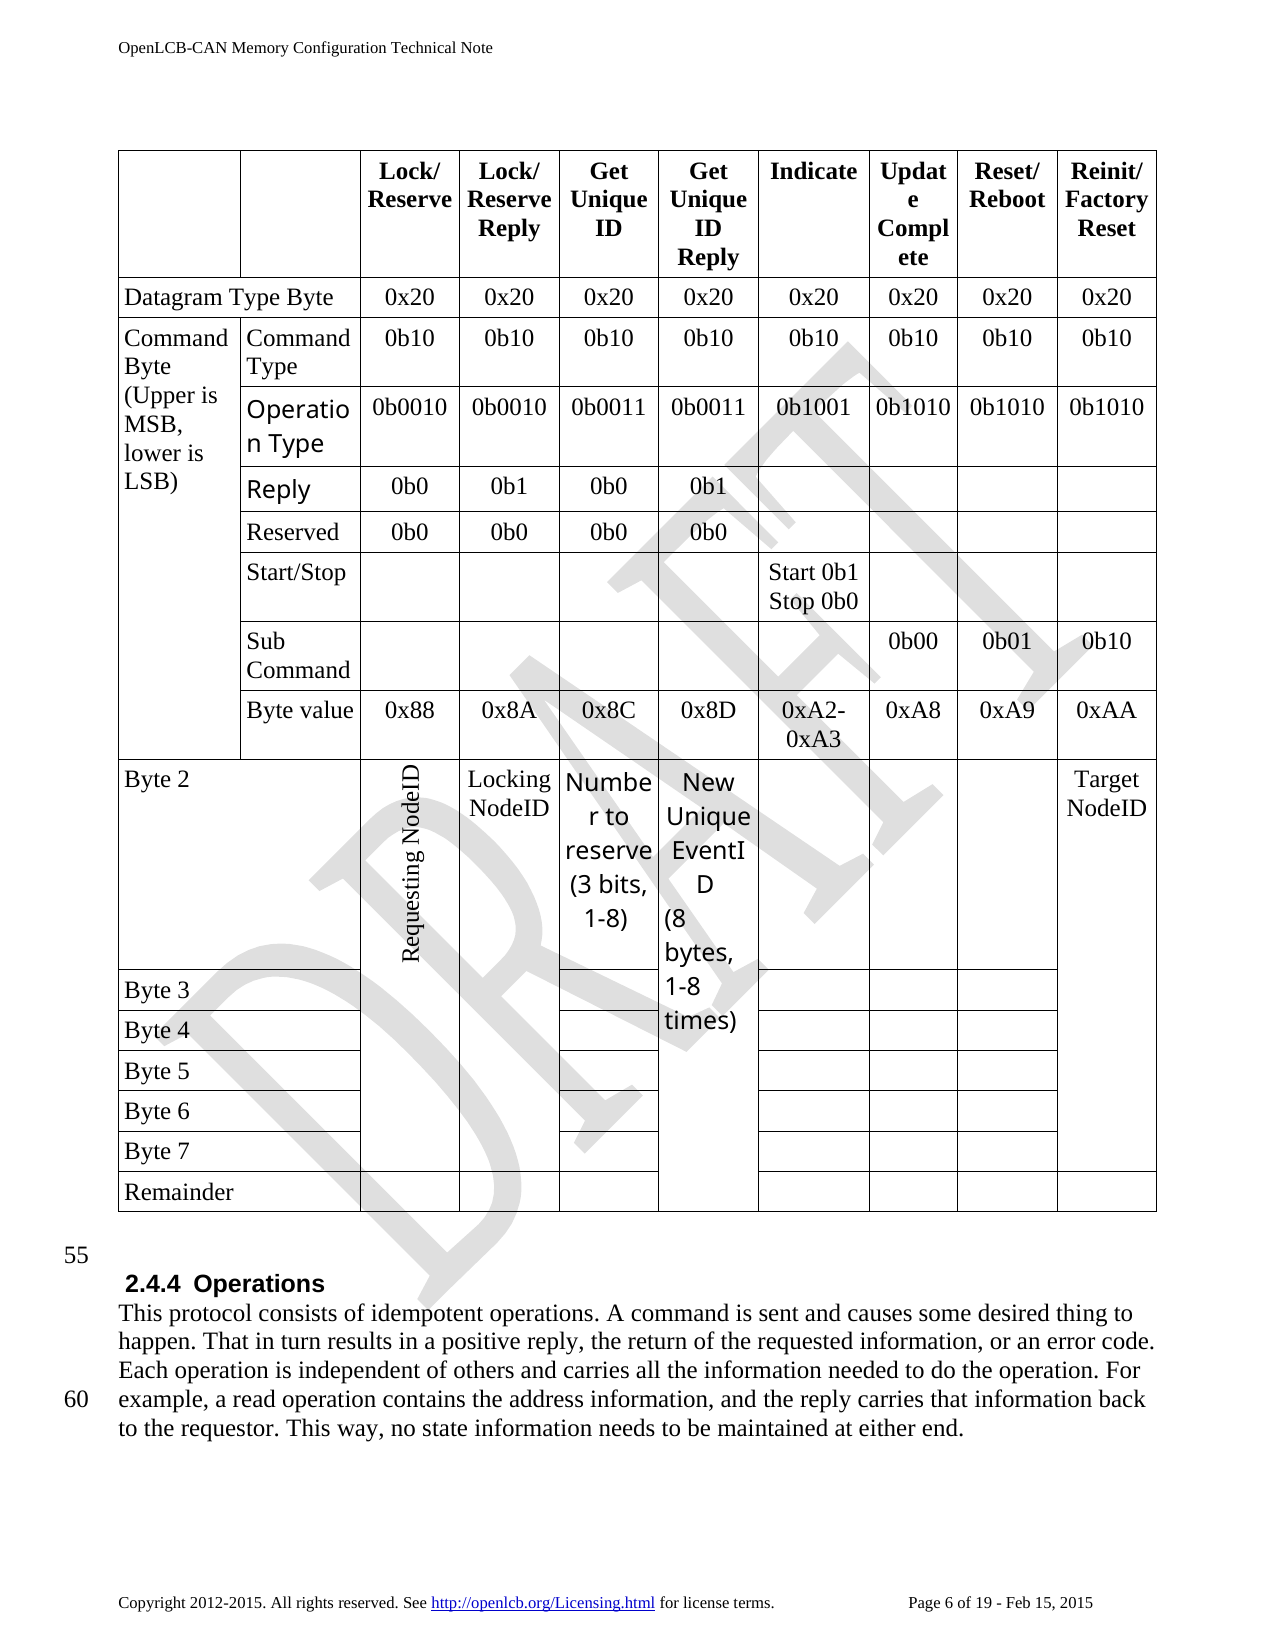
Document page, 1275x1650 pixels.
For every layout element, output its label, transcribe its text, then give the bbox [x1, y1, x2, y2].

table_cell Command Type [241, 318, 360, 386]
table_cell [870, 970, 957, 1010]
table_header Indicate [759, 151, 869, 277]
table_cell 0b10 [1058, 622, 1156, 690]
table_cell Reserved [241, 512, 360, 552]
table_cell [287, 1091, 360, 1131]
table_cell Requesting NodeID [366, 828, 459, 953]
table_cell [759, 1051, 869, 1090]
table_cell [759, 1172, 869, 1211]
table_header Lock/ Reserve Reply [460, 151, 559, 277]
table_cell 0x20 [560, 278, 658, 317]
table_cell [759, 467, 869, 511]
table_cell 0b10 [958, 318, 1057, 386]
table_cell [560, 1051, 658, 1090]
table_cell 0b0011 [560, 387, 658, 466]
table_cell New Unique EventI D (8 bytes, 1-8 times) [659, 982, 758, 1211]
table_cell New Unique EventI D (8 bytes, 1-8 times) [659, 780, 701, 850]
table_cell [870, 1091, 957, 1131]
table_cell 0b1010 [1058, 387, 1156, 466]
table_header Reinit/ Factory Reset [1058, 151, 1156, 277]
table_header [241, 151, 360, 277]
table_cell [759, 849, 869, 969]
table_cell [916, 512, 957, 552]
table_cell 0b00 [870, 622, 957, 690]
table_cell [560, 1011, 658, 1050]
table_cell [958, 970, 1057, 1010]
table_cell [1058, 1172, 1156, 1211]
table_cell 0b1 [659, 467, 758, 511]
table_cell [759, 512, 869, 552]
table_cell Requesting NodeID [361, 1013, 459, 1171]
table_cell [759, 1011, 869, 1050]
table_cell 0b10 [1058, 318, 1156, 386]
table_cell 0x8C [584, 691, 658, 741]
table_cell 0b1001 [763, 432, 827, 466]
table_cell 0b1010 [870, 387, 957, 466]
table_cell Start 0b1 Stop 0b0 [759, 553, 869, 621]
table_cell [594, 970, 658, 1001]
table_cell Byte 7 [119, 1132, 324, 1171]
table_cell [247, 1051, 360, 1090]
table_cell [560, 989, 601, 1010]
table_cell 0x8A [460, 691, 559, 759]
table_cell [560, 1097, 584, 1131]
table_cell [560, 553, 658, 621]
table_cell 0b0 [560, 512, 658, 552]
table_cell Requesting NodeID [361, 898, 459, 1061]
table_cell [759, 501, 769, 511]
table_cell 0x20 [870, 278, 957, 317]
table_cell 0b01 [958, 622, 1033, 690]
table_cell [958, 1132, 1057, 1171]
table_cell 0b0 [361, 467, 459, 511]
table_cell [597, 1091, 619, 1099]
table_cell 0b10 [560, 318, 658, 386]
table_cell Byte 6 [119, 1091, 284, 1131]
table_cell 0b1001 [819, 387, 869, 465]
table_cell New Unique EventI D (8 bytes, 1-8 times) [659, 894, 721, 1016]
table_cell Remainder [119, 1172, 360, 1211]
table_cell 0x20 [659, 278, 758, 317]
table_cell New Unique EventI D (8 bytes, 1-8 times) [670, 825, 758, 971]
subtitle [442, 1269, 1157, 1298]
table_cell 0x20 [958, 278, 1057, 317]
table_cell [460, 622, 559, 690]
table_cell [958, 597, 982, 621]
table_cell [870, 553, 957, 621]
table_cell [759, 1091, 869, 1131]
table_cell [368, 1172, 459, 1211]
table_header Get Unique ID Reply [659, 151, 758, 277]
table_header Reset/ Reboot [958, 151, 1057, 277]
table_cell [1058, 553, 1156, 621]
table_cell Requesting NodeID [361, 760, 459, 826]
table_cell [958, 467, 1057, 511]
table_cell [958, 1051, 1057, 1090]
table_cell [958, 1172, 1057, 1211]
table_cell [659, 622, 750, 690]
table_cell 0b0 [460, 512, 559, 552]
table_cell 0b1 [460, 467, 559, 511]
table_cell [328, 1132, 360, 1164]
table_cell 0b0011 [659, 387, 758, 466]
table_cell [958, 512, 1057, 552]
table_cell 0b0 [361, 512, 459, 552]
table_cell [560, 1132, 658, 1171]
table_header Lock/ Reserve [361, 151, 459, 277]
table_cell Reply [241, 467, 360, 511]
table_cell Target NodeID [1058, 760, 1156, 1171]
table_cell [1058, 467, 1156, 511]
table_cell New Unique EventI D (8 bytes, 1-8 times) [686, 760, 758, 809]
table_cell 0x8D [659, 691, 758, 759]
table_cell 0xA8 [870, 691, 957, 759]
table_cell [958, 1011, 1057, 1050]
table_cell 0xA2-0xA3 [759, 699, 819, 759]
table_cell Byte 4 [119, 1011, 203, 1050]
table_header [119, 151, 240, 277]
table_cell [870, 1051, 957, 1090]
table_cell Command Byte (Upper is MSB, lower is LSB) [119, 318, 240, 759]
table_cell [870, 1011, 957, 1050]
table_cell 0b10 [659, 318, 758, 386]
table_cell 0b10 [759, 318, 869, 386]
table_cell [958, 1091, 1057, 1131]
table_cell 0x20 [361, 278, 459, 317]
table_cell [460, 553, 559, 621]
table_cell [659, 599, 681, 621]
table_cell [725, 622, 758, 655]
table_cell 0b01 [1026, 622, 1057, 650]
table_cell 0b0 [675, 512, 758, 552]
table_cell Locking NodeID [460, 760, 559, 953]
table_cell [870, 1172, 957, 1211]
table_cell [502, 972, 559, 1053]
table_cell [759, 970, 869, 1010]
table_cell [759, 1132, 869, 1171]
table_cell [361, 622, 459, 690]
table_cell [870, 1132, 957, 1171]
table_cell 0b1010 [958, 387, 1057, 466]
table_cell [870, 760, 957, 969]
table_cell [460, 851, 515, 977]
table_cell Byte 2 [119, 760, 360, 969]
table_cell [665, 553, 758, 621]
table_cell [827, 622, 869, 664]
table_cell [870, 512, 913, 552]
table_cell [958, 760, 1057, 969]
table_cell Byte 5 [119, 1051, 243, 1090]
table_cell Datagram Type Byte [119, 278, 360, 317]
table_cell Byte value [241, 691, 360, 759]
table_cell 0xAA [1058, 691, 1156, 759]
table_cell 0b0010 [361, 387, 459, 466]
table_cell Number to reserve (3 bits, 1-8) [560, 760, 658, 969]
table_cell Start/Stop [241, 553, 360, 621]
table_cell 0b0 [560, 467, 658, 511]
table_cell [659, 512, 676, 529]
table_cell [609, 1091, 658, 1131]
table_cell [803, 655, 869, 690]
table_cell 0b10 [870, 318, 957, 386]
table_cell [560, 622, 658, 690]
table_header Get Unique ID [560, 151, 658, 277]
table_cell [211, 1011, 360, 1050]
table_cell 0x20 [460, 278, 559, 317]
table_cell 0x20 [1058, 278, 1156, 317]
table_cell Byte 3 [119, 970, 217, 1010]
table_cell Operation Type [241, 387, 360, 466]
table_cell [871, 467, 957, 511]
table_cell [217, 977, 357, 1010]
table_cell [460, 1172, 494, 1211]
table_cell [1058, 512, 1156, 552]
table_cell [460, 997, 559, 1171]
table_cell [958, 553, 1057, 621]
table_cell 0xA2-0xA3 [798, 691, 869, 759]
table_cell [361, 553, 459, 621]
table_header Update Complete [870, 151, 957, 277]
table_cell 0b0010 [460, 387, 559, 466]
table_cell 0x8C [560, 712, 628, 759]
table_cell 0b10 [361, 318, 459, 386]
table_cell [518, 1172, 559, 1211]
table_cell [560, 1172, 658, 1211]
text This protocol consists of idempotent operations. A command is sent and causes some desired thing to happen. That in turn results in a positive reply, the return of the requested information, or an error code. Each operation is independent of others and carries all the information needed to do the operation. For example, a read operation contains the address information, and the reply carries that information back to the requestor. This way, no state information needs to be maintained at either end. [118, 1298, 1157, 1441]
table_cell 0b1001 [759, 387, 801, 429]
table_cell [759, 622, 818, 675]
table_cell 0x88 [361, 691, 459, 759]
table_cell 0b10 [460, 318, 559, 386]
subtitle Operations [118, 1269, 429, 1298]
table_cell Sub Command [241, 622, 360, 690]
table_cell 0x20 [759, 278, 869, 317]
table_cell 0xA9 [958, 691, 1057, 759]
table_cell [759, 760, 869, 865]
